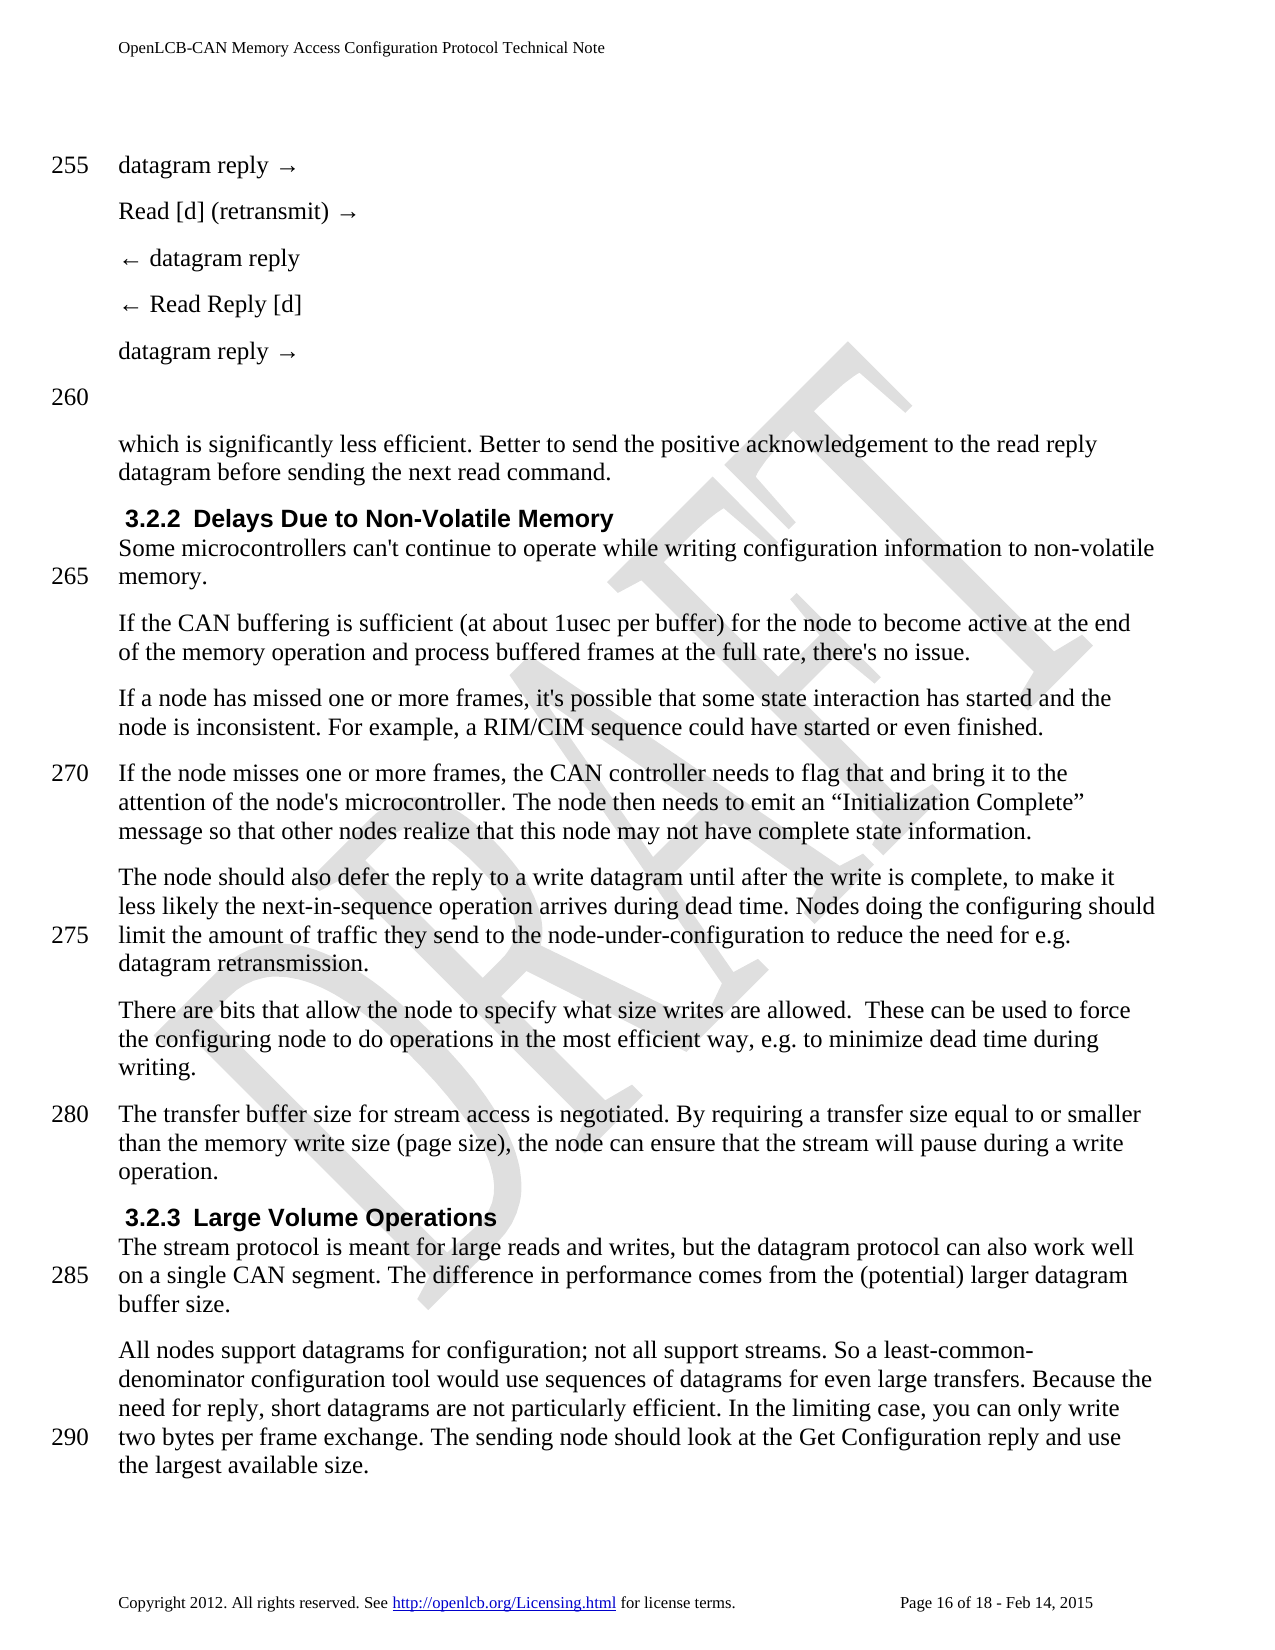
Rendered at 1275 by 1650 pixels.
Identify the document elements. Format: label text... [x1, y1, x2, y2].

text If a node has missed one or more frames, it's possible that some state interaction has started and the node is inconsistent. For example, a RIM/CIM sequence could have started or even finished. [798, 683, 1157, 741]
text which is significantly less efficient. Better to send the positive acknowledgement to the read reply datagram before sending the next read command. [757, 432, 847, 486]
text If the CAN buffering is sufficient (at about 1usec per buffer) for the node to become active at the end of the memory operation and process buffered frames at the full rate, there's no issue. [118, 608, 725, 665]
subtitle Large Volume Operations [399, 1203, 491, 1232]
text All nodes support datagrams for configuration; not all support streams. So a least-common-denominator configuration tool would use sequences of datagrams for even large transfers. Because the need for reply, short datagrams are not particularly efficient. In the limiting case, you can only write two bytes per frame exchange. The sending node should look at the Get Configuration reply and use the largest available size. [118, 1336, 1157, 1479]
subtitle [908, 504, 1157, 533]
text datagram reply → [118, 336, 1157, 364]
text If the node misses one or more frames, the CAN controller needs to flag that and bring it to the attention of the node's microcontroller. The node then needs to emit an “Initialization Complete” message so that other nodes realize that this node may not have complete state information. [683, 758, 882, 844]
text Read [d] (retransmit) → [118, 196, 1157, 225]
text ← datagram reply [118, 243, 1157, 272]
text If a node has missed one or more frames, it's possible that some state interaction has started and the node is inconsistent. For example, a RIM/CIM sequence could have started or even finished. [572, 683, 801, 741]
subtitle [695, 509, 751, 533]
text The stream protocol is meant for large reads and writes, but the datagram protocol can also work well on a single CAN segment. The difference in performance comes from the (potential) larger datagram buffer size. [118, 1232, 1157, 1318]
text ← Read Reply [d] [118, 289, 1157, 318]
text datagram reply → [118, 150, 1157, 179]
text There are bits that allow the node to specify what size writes are allowed. These can be used to force the configuring node to do operations in the most efficient way, e.g. to minimize dead time during writing. [392, 995, 544, 1081]
text The node should also defer the reply to a write datagram until after the write is complete, to make it less likely the next-in-sequence operation arrives during dead time. Nodes doing the configuring should limit the amount of traffic they send to the node-under-configuration to reduce the need for e.g. datagram retransmission. [118, 862, 440, 977]
text Some microcontrollers can't continue to operate while writing configuration information to non-volatile memory. [937, 533, 1157, 590]
text The node should also defer the reply to a write datagram until after the write is complete, to make it less likely the next-in-sequence operation arrives during dead time. Nodes doing the configuring should limit the amount of traffic they send to the node-under-configuration to reduce the need for e.g. datagram retransmission. [368, 862, 515, 977]
subtitle [741, 504, 894, 533]
text If the node misses one or more frames, the CAN controller needs to flag that and bring it to the attention of the node's microcontroller. The node then needs to emit an “Initialization Complete” message so that other nodes realize that this node may not have complete state information. [118, 758, 625, 844]
subtitle Large Volume Operations [118, 1203, 385, 1232]
text The transfer buffer size for stream access is negotiated. By requiring a transfer size equal to or smaller than the memory write size (page size), the node can ensure that the stream will pause during a write operation. [295, 1099, 493, 1185]
text If a node has missed one or more frames, it's possible that some state interaction has started and the node is inconsistent. For example, a RIM/CIM sequence could have started or even finished. [118, 683, 554, 741]
text The node should also defer the reply to a write datagram until after the write is complete, to make it less likely the next-in-sequence operation arrives during dead time. Nodes doing the configuring should limit the amount of traffic they send to the node-under-configuration to reduce the need for e.g. datagram retransmission. [674, 862, 1157, 977]
text Some microcontrollers can't continue to operate while writing configuration information to non-volatile memory. [665, 533, 951, 590]
text The node should also defer the reply to a write datagram until after the write is complete, to make it less likely the next-in-sequence operation arrives during dead time. Nodes doing the configuring should limit the amount of traffic they send to the node-under-configuration to reduce the need for e.g. datagram retransmission. [514, 862, 716, 977]
text The transfer buffer size for stream access is negotiated. By requiring a transfer size equal to or smaller than the memory write size (page size), the node can ensure that the stream will pause during a write operation. [489, 1099, 1157, 1185]
text There are bits that allow the node to specify what size writes are allowed. These can be used to force the configuring node to do operations in the most efficient way, e.g. to minimize dead time during writing. [211, 995, 433, 1081]
text If the CAN buffering is sufficient (at about 1usec per buffer) for the node to become active at the end of the memory operation and process buffered frames at the full rate, there's no issue. [1012, 608, 1157, 665]
text Some microcontrollers can't continue to operate while writing configuration information to non-volatile memory. [118, 533, 655, 590]
text which is significantly less efficient. Better to send the positive acknowledgement to the read reply datagram before sending the next read command. [833, 429, 1157, 486]
text The transfer buffer size for stream access is negotiated. By requiring a transfer size equal to or smaller than the memory write size (page size), the node can ensure that the stream will pause during a write operation. [118, 1099, 338, 1185]
text which is significantly less efficient. Better to send the positive acknowledgement to the read reply datagram before sending the next read command. [118, 429, 759, 486]
text There are bits that allow the node to specify what size writes are allowed. These can be used to force the configuring node to do operations in the most efficient way, e.g. to minimize dead time during writing. [118, 995, 234, 1081]
subtitle Large Volume Operations [507, 1203, 1157, 1232]
text If the node misses one or more frames, the CAN controller needs to flag that and bring it to the attention of the node's microcontroller. The node then needs to emit an “Initialization Complete” message so that other nodes realize that this node may not have complete state information. [861, 758, 1157, 844]
text There are bits that allow the node to specify what size writes are allowed. These can be used to force the configuring node to do operations in the most efficient way, e.g. to minimize dead time during writing. [502, 995, 1157, 1081]
text If the CAN buffering is sufficient (at about 1usec per buffer) for the node to become active at the end of the memory operation and process buffered frames at the full rate, there's no issue. [711, 608, 818, 665]
subtitle Delays Due to Non-Volatile Memory [118, 504, 684, 533]
text If the node misses one or more frames, the CAN controller needs to flag that and bring it to the attention of the node's microcontroller. The node then needs to emit an “Initialization Complete” message so that other nodes realize that this node may not have complete state information. [586, 758, 699, 844]
text If the CAN buffering is sufficient (at about 1usec per buffer) for the node to become active at the end of the memory operation and process buffered frames at the full rate, there's no issue. [813, 608, 1026, 665]
